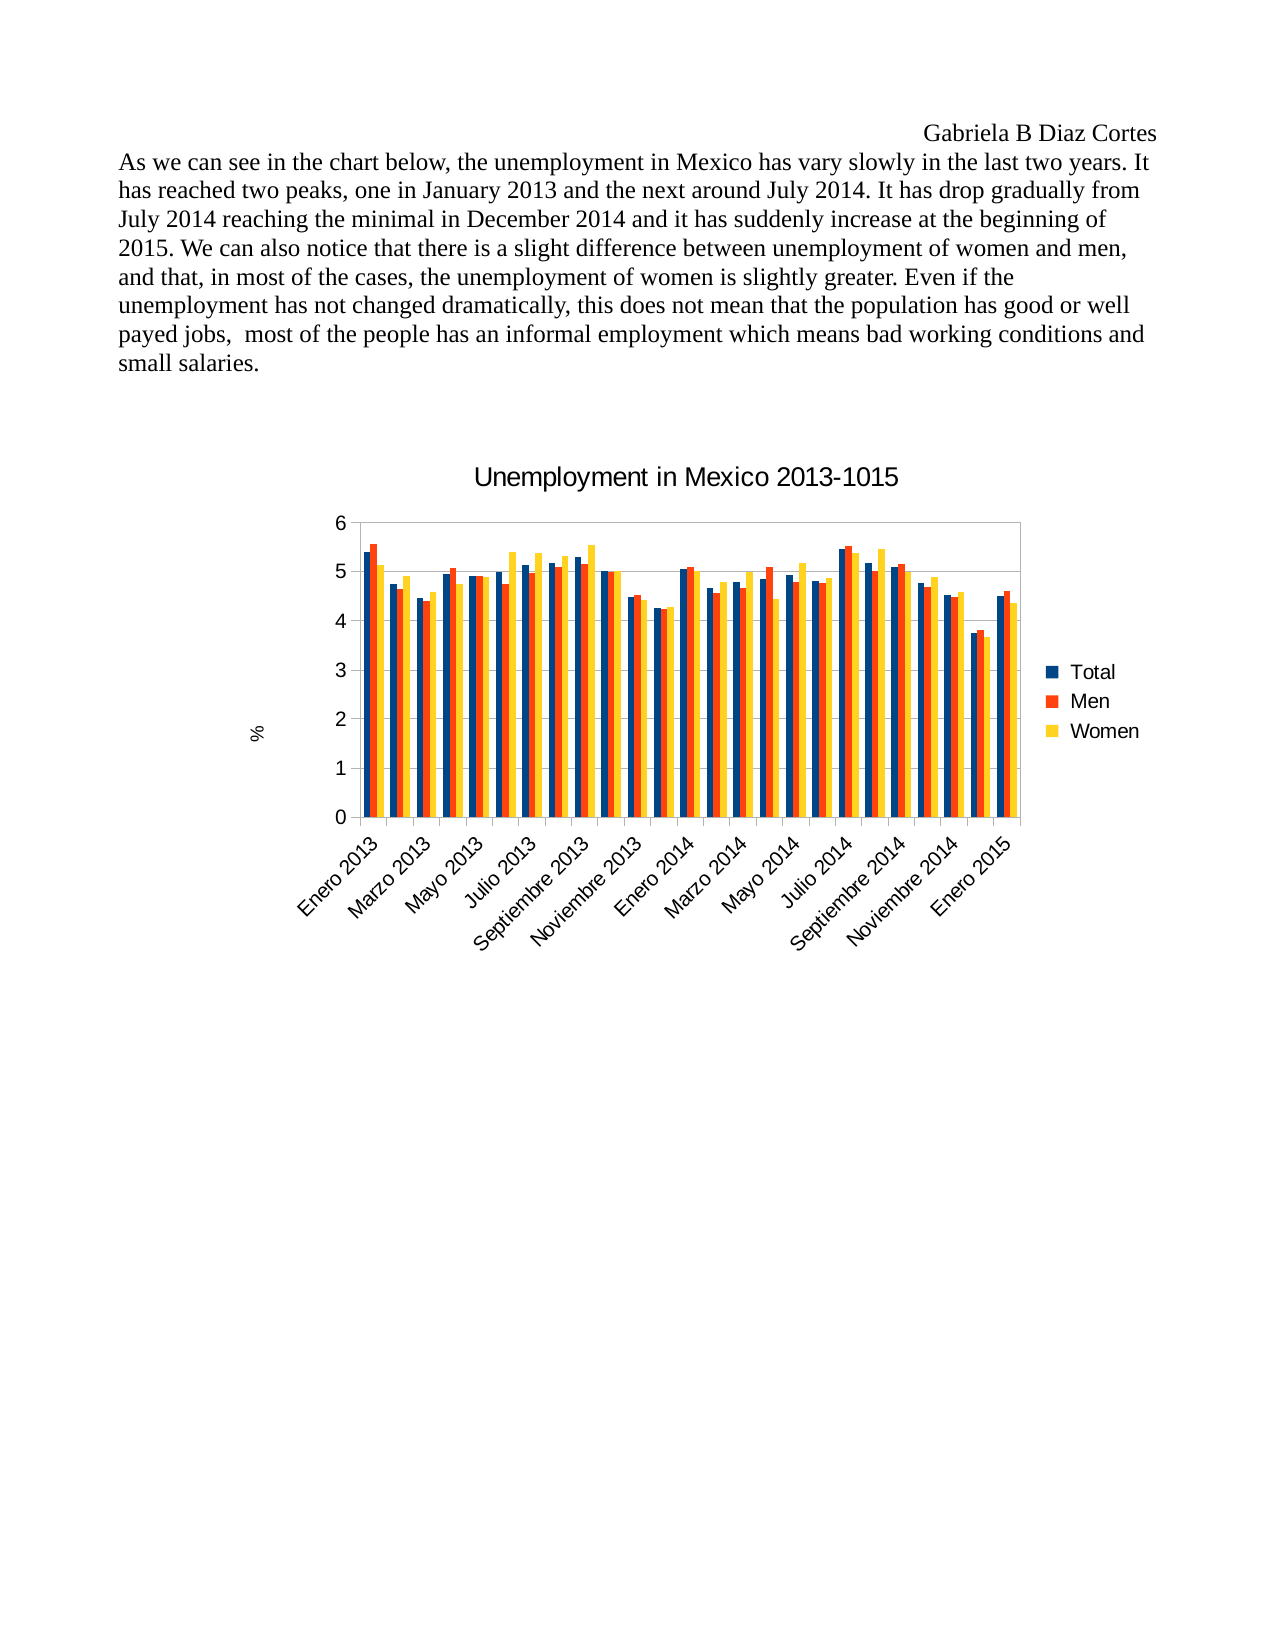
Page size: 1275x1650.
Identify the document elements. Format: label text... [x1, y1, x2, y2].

text Gabriela B Diaz Cortes [118, 118, 1157, 147]
text As we can see in the chart below, the unemployment in Mexico has vary slowly in the last two years. It has reached two peaks, one in January 2013 and the next around July 2014. It has drop gradually from July 2014 reaching the minimal in December 2014 and it has suddenly increase at the beginning of 2015. We can also notice that there is a slight difference between unemployment of women and men, and that, in most of the cases, the unemployment of women is slightly greater. Even if the unemployment has not changed dramatically, this does not mean that the population has good or well payed jobs, most of the people has an informal employment which means bad working conditions and small salaries. [118, 147, 1157, 377]
